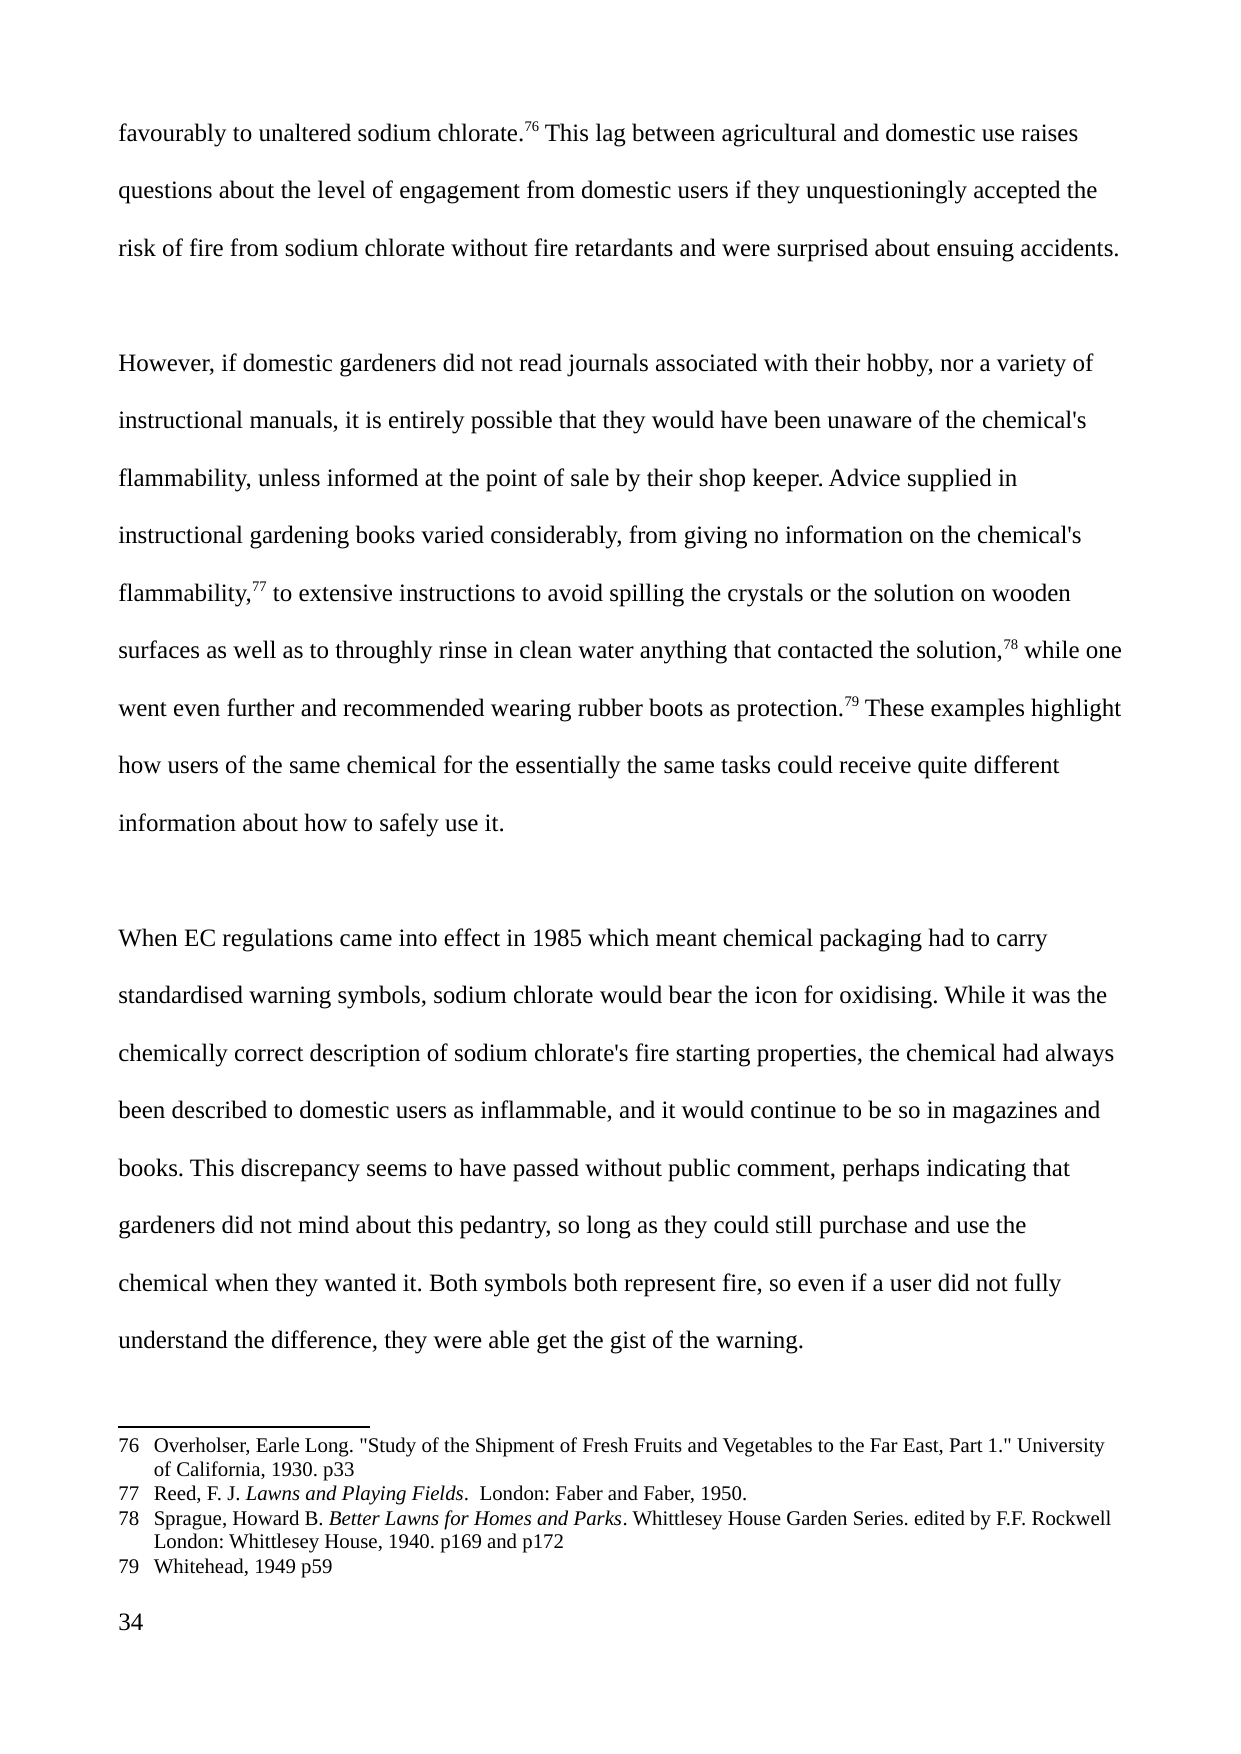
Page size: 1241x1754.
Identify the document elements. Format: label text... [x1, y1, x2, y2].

text Reed, F. J. Lawns and Playing Fields. London: Faber and Faber, 1950. [118, 1481, 1122, 1505]
text However, if domestic gardeners did not read journals associated with their hobby, nor a variety of instructional manuals, it is entirely possible that they would have been unaware of the chemical's flammability, unless informed at the point of sale by their shop keeper. Advice supplied in instructional gardening books varied considerably, from giving no information on the chemical's flammability, to extensive instructions to avoid spilling the crystals or the solution on wooden surfaces as well as to throughly rinse in clean water anything that contacted the solution, while one went even further and recommended wearing rubber boots as protection. These examples highlight how users of the same chemical for the essentially the same tasks could receive quite different information about how to safely use it. [118, 348, 1122, 837]
text Whitehead, 1949 p59 [118, 1553, 1122, 1578]
text favourably to unaltered sodium chlorate. This lag between agricultural and domestic use raises questions about the level of engagement from domestic users if they unquestioningly accepted the risk of fire from sodium chlorate without fire retardants and were surprised about ensuing accidents. [118, 118, 1122, 262]
text Sprague, Howard B. Better Lawns for Homes and Parks. Whittlesey House Garden Series. edited by F.F. Rockwell London: Whittlesey House, 1940. p169 and p172 [118, 1505, 1122, 1553]
text When EC regulations came into effect in 1985 which meant chemical packaging had to carry standardised warning symbols, sodium chlorate would bear the icon for oxidising. While it was the chemically correct description of sodium chlorate's fire starting properties, the chemical had always been described to domestic users as inflammable, and it would continue to be so in magazines and books. This discrepancy seems to have passed without public comment, perhaps indicating that gardeners did not mind about this pedantry, so long as they could still purchase and use the chemical when they wanted it. Both symbols both represent fire, so even if a user did not fully understand the difference, they were able get the gist of the warning. [118, 923, 1122, 1354]
text Overholser, Earle Long. "Study of the Shipment of Fresh Fruits and Vegetables to the Far East, Part 1." University of California, 1930. p33 [118, 1433, 1122, 1481]
